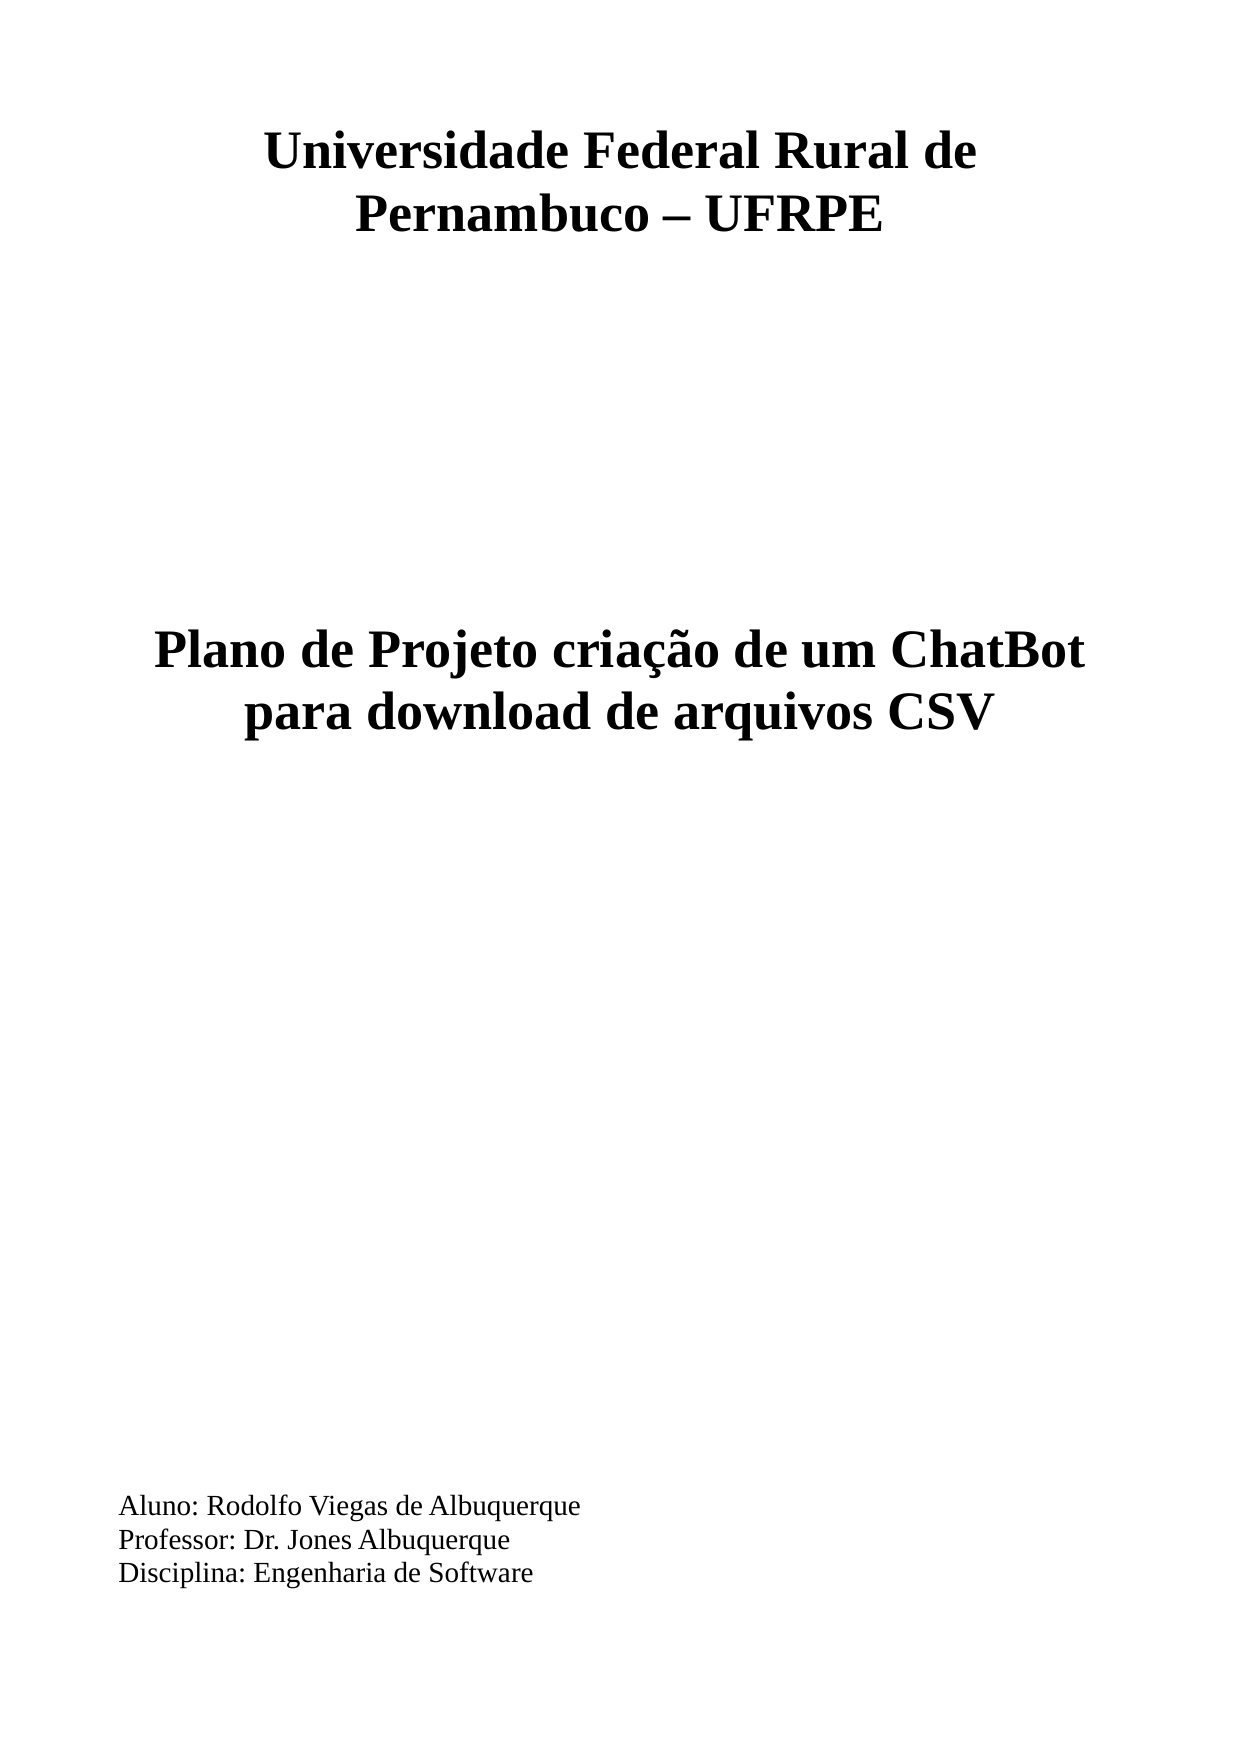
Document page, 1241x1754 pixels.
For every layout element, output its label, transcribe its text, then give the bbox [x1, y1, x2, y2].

text Professor: Dr. Jones Albuquerque [118, 1522, 1122, 1556]
text Aluno: Rodolfo Viegas de Albuquerque [118, 1488, 1122, 1522]
text Disciplina: Engenharia de Software [118, 1556, 1122, 1589]
text Universidade Federal Rural de Pernambuco – UFRPE [118, 118, 1122, 243]
text Plano de Projeto criação de um ChatBot para download de arquivos CSV [118, 616, 1122, 741]
